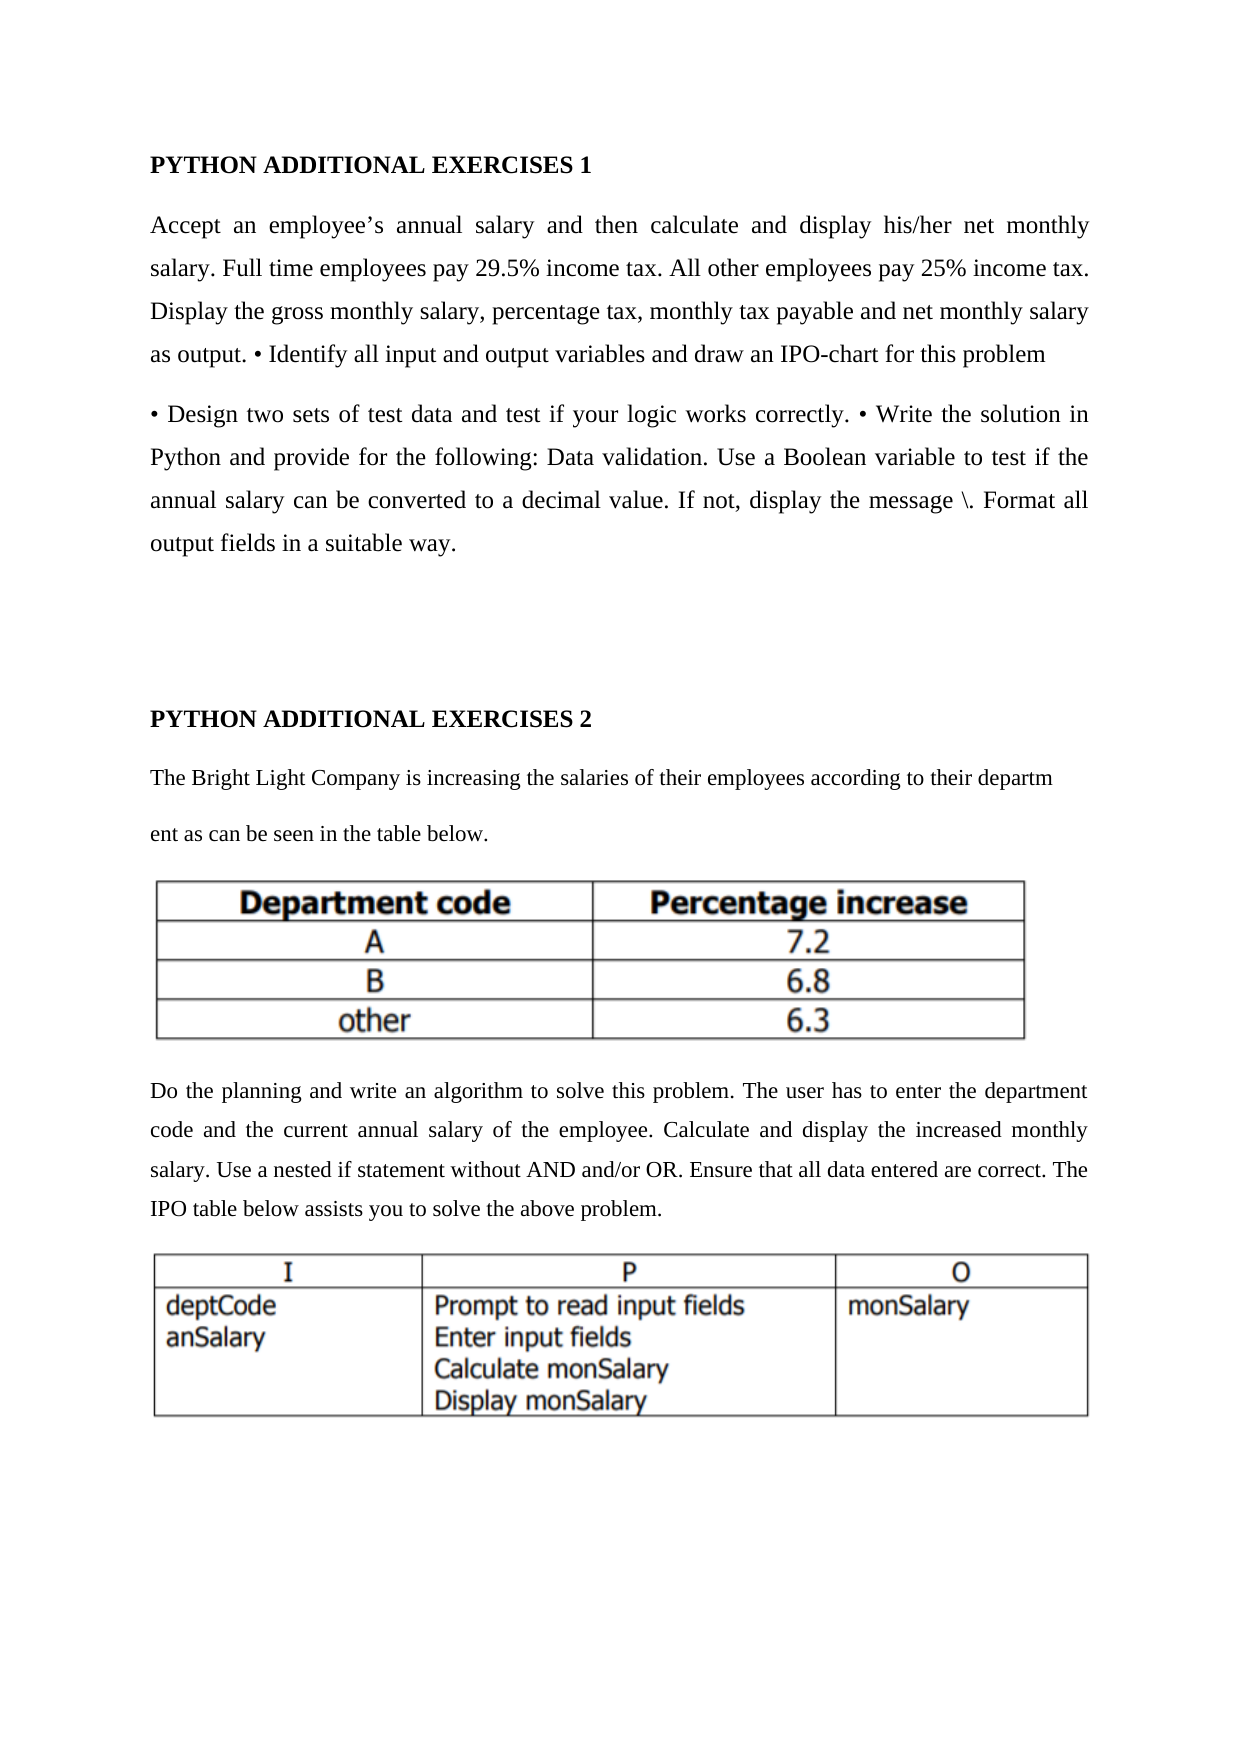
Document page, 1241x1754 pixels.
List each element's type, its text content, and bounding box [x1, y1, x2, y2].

text The Bright Light Company is increasing the salaries of their employees according to their departm [150, 764, 1090, 790]
text ent as can be seen in the table below. [150, 820, 1090, 846]
text Python Additional Exercises 2 [150, 704, 1090, 733]
text • Design two sets of test data and test if your logic works correctly. • Write the solution in Python and provide for the following: Data validation. Use a Boolean variable to test if the annual salary can be converted to a decimal value. If not, display the message \. Format all output fields in a suitable way. [150, 399, 1090, 557]
text Python Additional Exercises 1 [150, 150, 1090, 179]
text Accept an employee’s annual salary and then calculate and display his/her net monthly salary. Full time employees pay 29.5% income tax. All other employees pay 25% income tax. Display the gross monthly salary, percentage tax, monthly tax payable and net monthly salary as output. • Identify all input and output variables and draw an IPO-chart for this problem [150, 210, 1090, 368]
text Do the planning and write an algorithm to solve this problem. The user has to enter the department code and the current annual salary of the employee. Calculate and display the increased monthly salary. Use a nested if statement without AND and/or OR. Ensure that all data entered are correct. The IPO table below assists you to solve the above problem. [150, 1077, 1090, 1222]
picture [150, 876, 1033, 1047]
picture [150, 1251, 1091, 1420]
